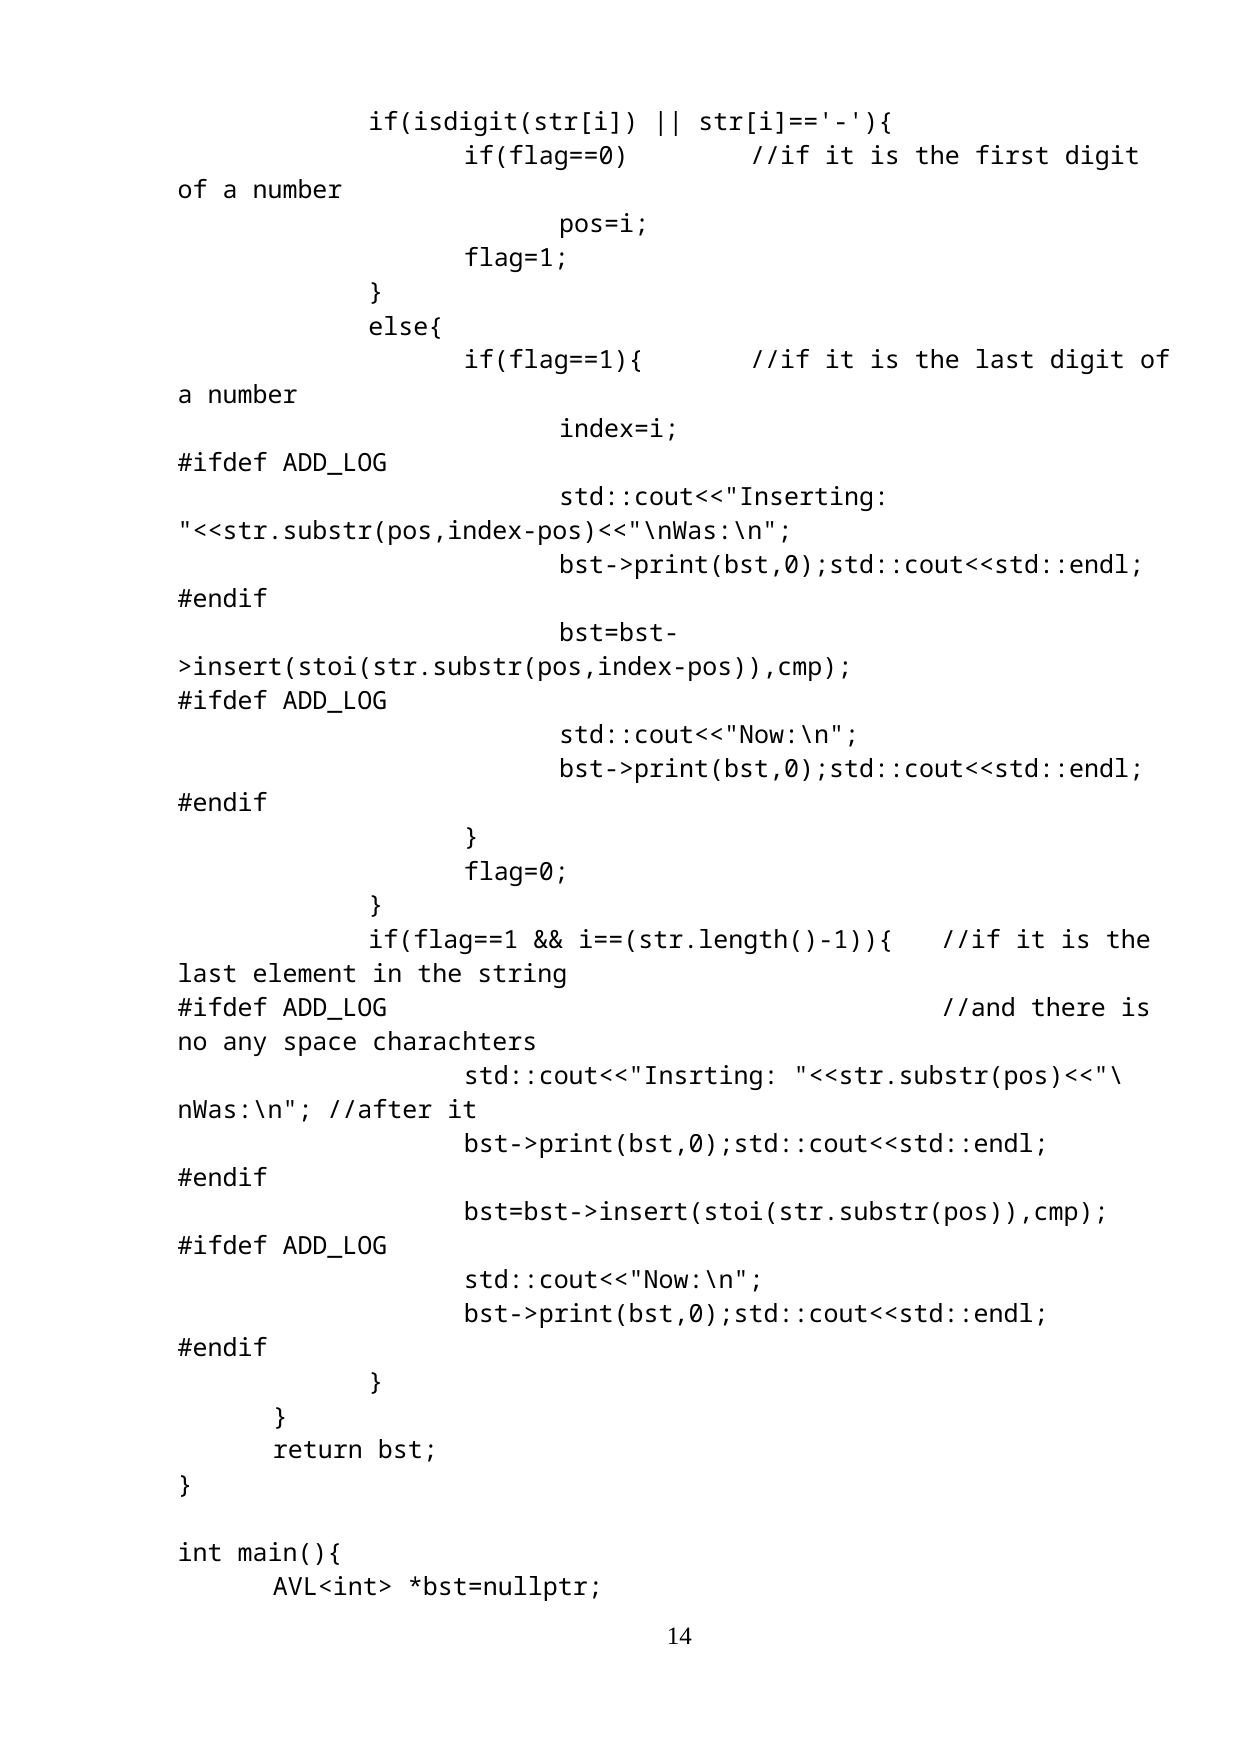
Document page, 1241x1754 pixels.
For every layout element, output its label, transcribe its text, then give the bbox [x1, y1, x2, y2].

text flag=0; [177, 853, 1181, 887]
text else{ [177, 308, 1181, 342]
text bst->print(bst,0);std::cout<<std::endl; [177, 1126, 1181, 1160]
text } [177, 274, 1181, 308]
text std::cout<<"Now:\n"; [177, 717, 1181, 751]
text AVL<int> *bst=nullptr; [177, 1568, 1181, 1602]
text #ifdef ADD_LOG //and there is no any space charachters [177, 989, 1181, 1057]
text std::cout<<"Insrting: "<<str.substr(pos)<<"\nWas:\n"; //after it [177, 1057, 1181, 1126]
text flag=1; [177, 240, 1181, 274]
text } [177, 1364, 1181, 1398]
text bst->print(bst,0);std::cout<<std::endl; [177, 751, 1181, 785]
text } [177, 887, 1181, 921]
text std::cout<<"Inserting: "<<str.substr(pos,index-pos)<<"\nWas:\n"; [177, 478, 1181, 547]
text } [177, 819, 1181, 853]
text if(flag==1 && i==(str.length()-1)){ //if it is the last element in the string [177, 921, 1181, 989]
text #endif [177, 581, 1181, 615]
text #endif [177, 1160, 1181, 1194]
text } [177, 1398, 1181, 1432]
text if(isdigit(str[i]) || str[i]=='-'){ [177, 104, 1181, 138]
text pos=i; [177, 206, 1181, 240]
text if(flag==0) //if it is the first digit of a number [177, 138, 1181, 206]
text #endif [177, 785, 1181, 819]
text #ifdef ADD_LOG [177, 683, 1181, 717]
text std::cout<<"Now:\n"; [177, 1262, 1181, 1296]
text bst->print(bst,0);std::cout<<std::endl; [177, 1296, 1181, 1330]
text bst->print(bst,0);std::cout<<std::endl; [177, 547, 1181, 581]
text if(flag==1){ //if it is the last digit of a number [177, 342, 1181, 410]
text #ifdef ADD_LOG [177, 1228, 1181, 1262]
text index=i; [177, 410, 1181, 444]
text #ifdef ADD_LOG [177, 444, 1181, 478]
text bst=bst->insert(stoi(str.substr(pos)),cmp); [177, 1194, 1181, 1228]
text return bst; [177, 1432, 1181, 1466]
text } [177, 1466, 1181, 1500]
text bst=bst->insert(stoi(str.substr(pos,index-pos)),cmp); [177, 615, 1181, 683]
text #endif [177, 1330, 1181, 1364]
text int main(){ [177, 1534, 1181, 1568]
